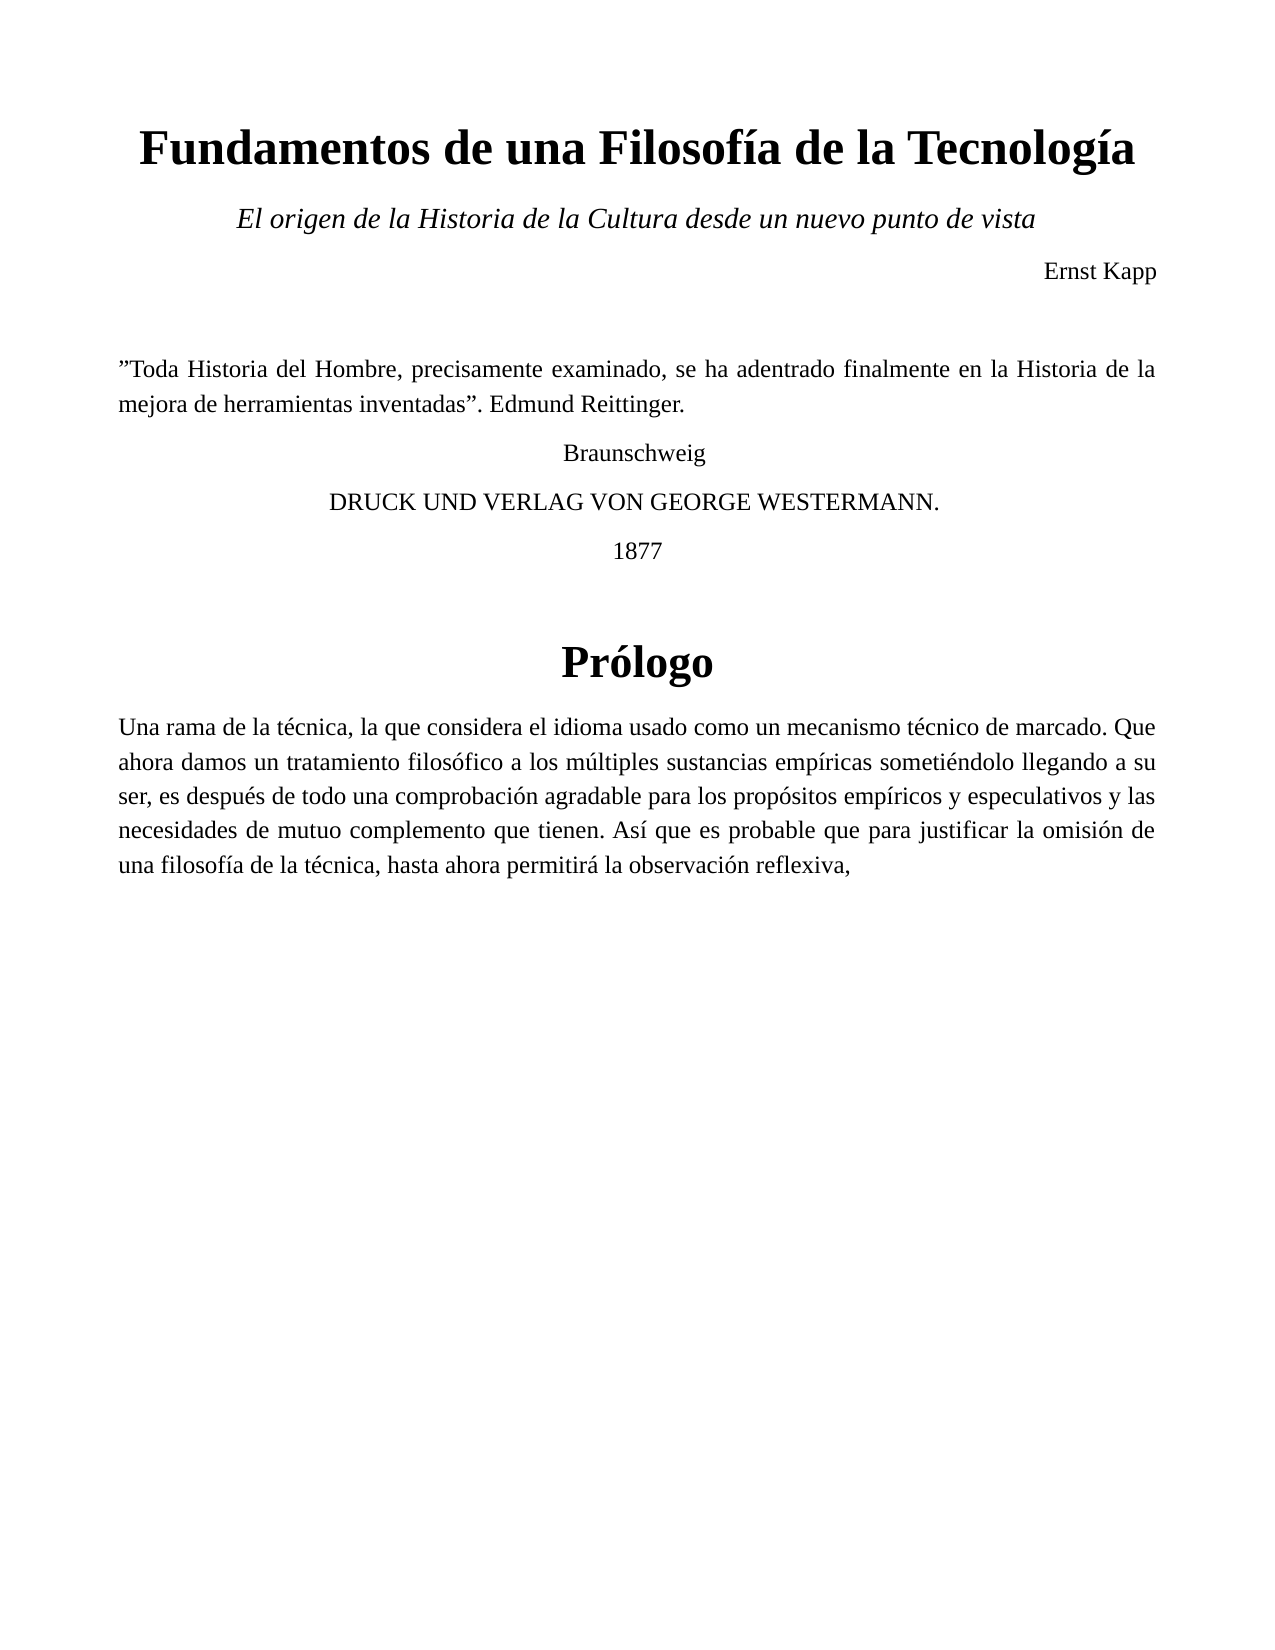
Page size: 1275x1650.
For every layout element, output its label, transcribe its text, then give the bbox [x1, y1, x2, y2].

text Fundamentos de una Filosofía de la Tecnología [118, 118, 1157, 176]
text ”Toda Historia del Hombre, precisamente examinado, se ha adentrado finalmente en la Historia de la mejora de herramientas inventadas”. Edmund Reittinger. [118, 354, 1157, 418]
text Ernst Kapp [118, 256, 1157, 285]
text El origen de la Historia de la Cultura desde un nuevo punto de vista [118, 202, 1157, 235]
text Prólogo [118, 634, 1157, 687]
text 1877 [118, 536, 1157, 565]
text DRUCK UND VERLAG VON GEORGE WESTERMANN. [118, 487, 1157, 516]
text Una rama de la técnica, la que considera el idioma usado como un mecanismo técnico de marcado. Que ahora damos un tratamiento filosófico a los múltiples sustancias empíricas sometiéndolo llegando a su ser, es después de todo una comprobación agradable para los propósitos empíricos y especulativos y las necesidades de mutuo complemento que tienen. Así que es probable que para justificar la omisión de una filosofía de la técnica, hasta ahora permitirá la observación reflexiva, [118, 712, 1157, 879]
text Braunschweig [118, 438, 1157, 467]
